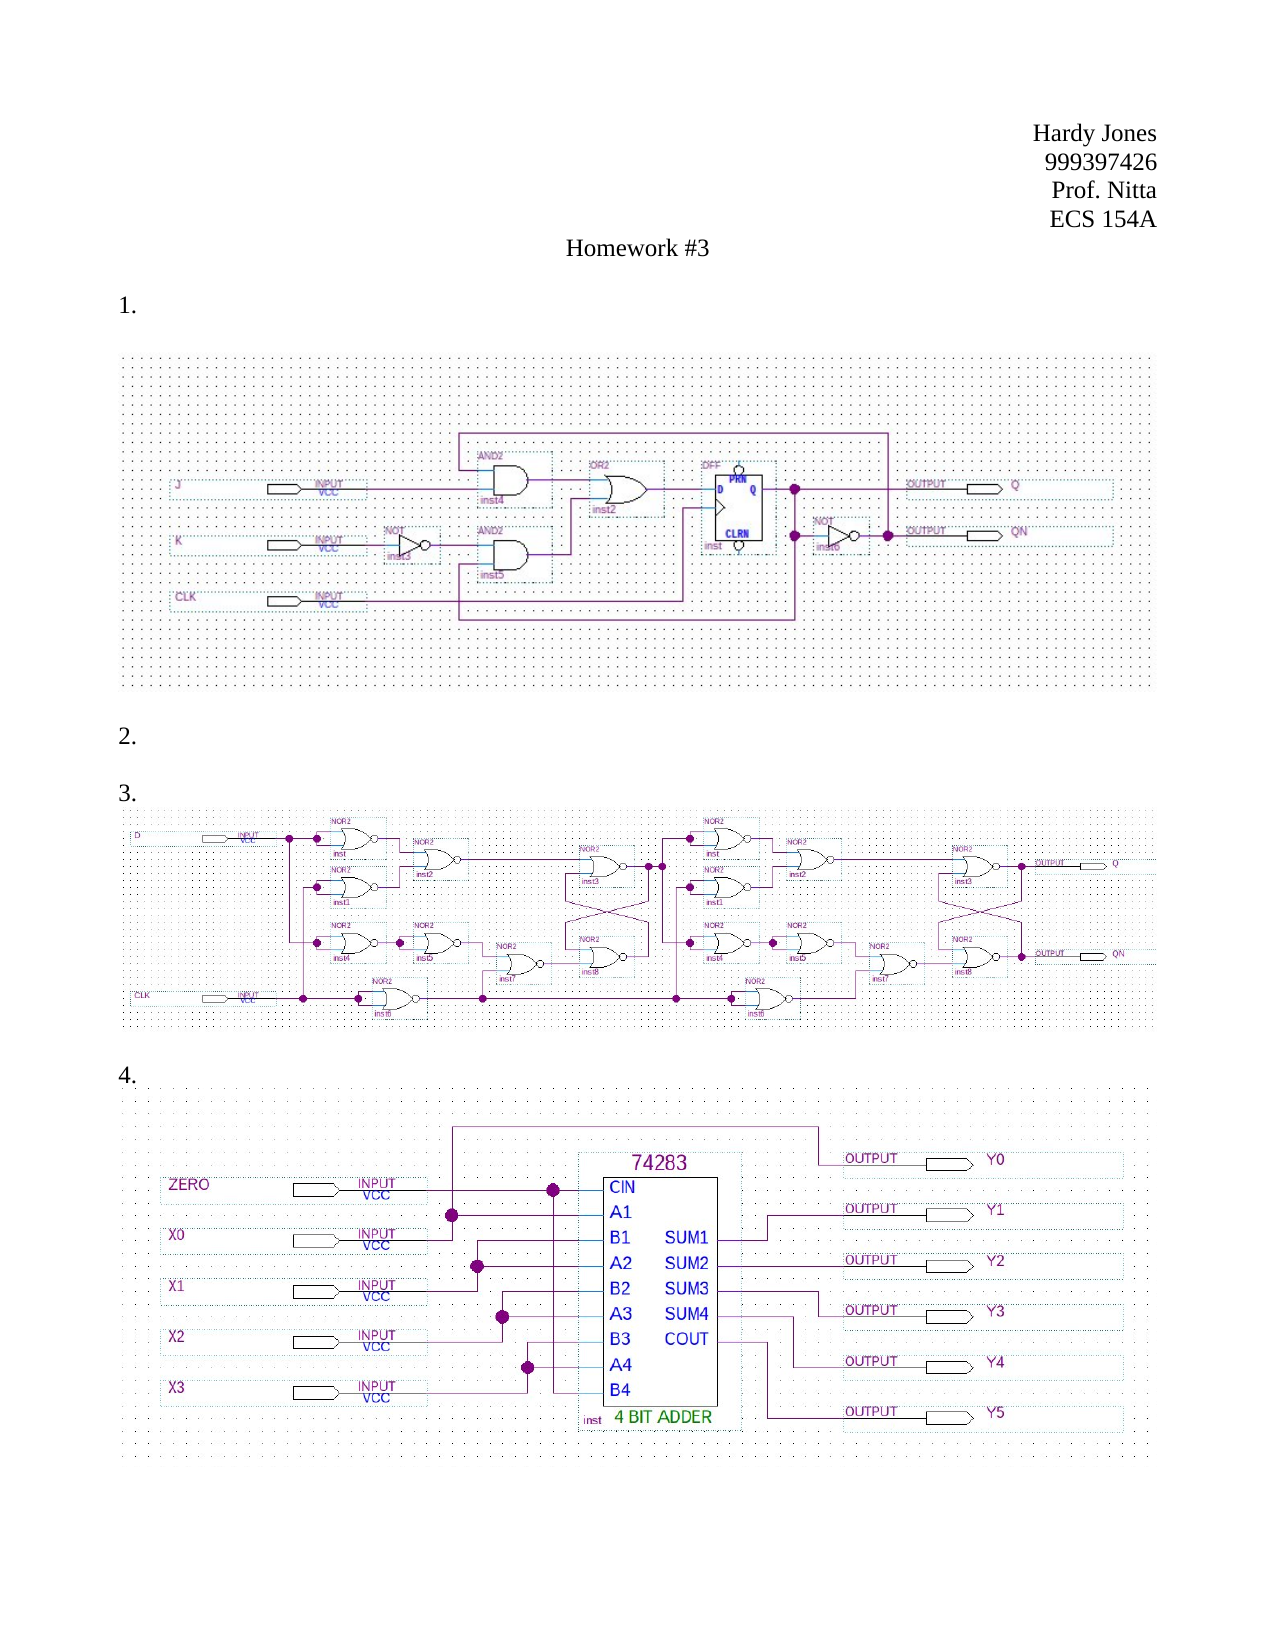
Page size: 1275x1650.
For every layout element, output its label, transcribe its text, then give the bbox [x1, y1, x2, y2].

text Prof. Nitta [118, 176, 1157, 204]
picture [118, 352, 1157, 692]
text ECS 154A [118, 204, 1157, 233]
text Hardy Jones [118, 118, 1157, 147]
text 1. [118, 291, 1157, 319]
text 4. [118, 1060, 1157, 1088]
text 3. [118, 778, 1157, 807]
text 999397426 [118, 147, 1157, 176]
text Homework #3 [118, 233, 1157, 262]
text 2. [118, 721, 1157, 749]
picture [118, 1088, 1157, 1467]
picture [118, 807, 1157, 1032]
